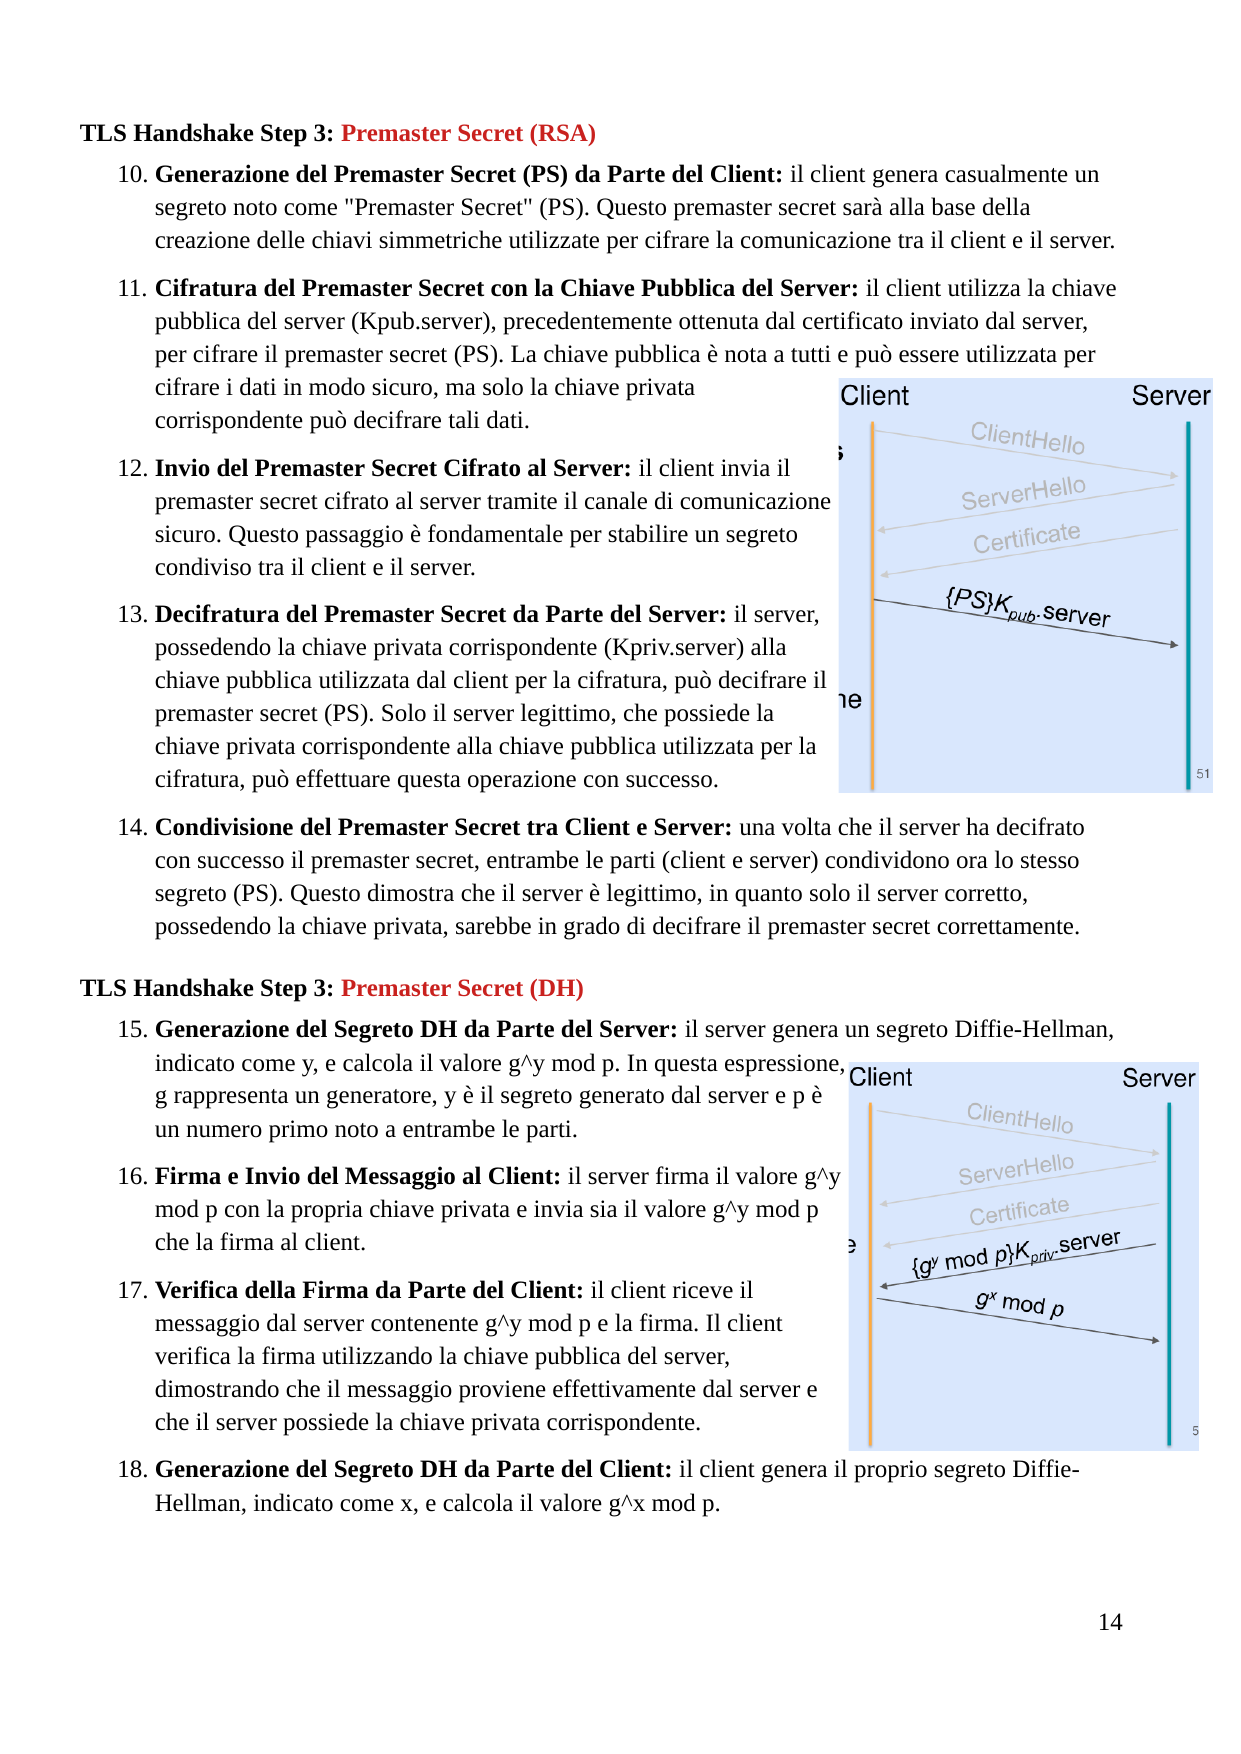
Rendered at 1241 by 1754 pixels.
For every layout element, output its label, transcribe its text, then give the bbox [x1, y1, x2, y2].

list Generazione del Premaster Secret (PS) da Parte del Client: il client genera casualmente un segreto noto come "Premaster Secret" (PS). Questo premaster secret sarà alla base della creazione delle chiavi simmetriche utilizzate per cifrare la comunicazione tra il client e il server. [117, 159, 1122, 254]
list Cifratura del Premaster Secret con la Chiave Pubblica del Server: il client utilizza la chiave pubblica del server (Kpub.server), precedentemente ottenuta dal certificato inviato dal server, per cifrare il premaster secret (PS). La chiave pubblica è nota a tutti e può essere utilizzata per cifrare i dati in modo sicuro, ma solo la chiave privata corrispondente può decifrare tali dati. [117, 273, 1122, 434]
picture [838, 378, 1213, 793]
list Verifica della Firma da Parte del Client: il client riceve il messaggio dal server contenente g^y mod p e la firma. Il client verifica la firma utilizzando la chiave pubblica del server, dimostrando che il messaggio proviene effettivamente dal server e che il server possiede la chiave privata corrispondente. [117, 1275, 848, 1436]
subtitle TLS Handshake Step 3: Premaster Secret (RSA) [79, 118, 1122, 147]
picture [848, 1062, 1199, 1451]
subtitle TLS Handshake Step 3: Premaster Secret (DH) [79, 973, 1122, 1002]
list Invio del Premaster Secret Cifrato al Server: il client invia il premaster secret cifrato al server tramite il canale di comunicazione sicuro. Questo passaggio è fondamentale per stabilire un segreto condiviso tra il client e il server. [117, 453, 838, 581]
list Firma e Invio del Messaggio al Client: il server firma il valore g^y mod p con la propria chiave privata e invia sia il valore g^y mod p che la firma al client. [117, 1161, 848, 1256]
list Generazione del Segreto DH da Parte del Client: il client genera il proprio segreto Diffie-Hellman, indicato come x, e calcola il valore g^x mod p. [117, 1454, 1122, 1516]
list Generazione del Segreto DH da Parte del Server: il server genera un segreto Diffie-Hellman, indicato come y, e calcola il valore g^y mod p. In questa espressione, g rappresenta un generatore, y è il segreto generato dal server e p è un numero primo noto a entrambe le parti. [117, 1014, 1122, 1142]
list Condivisione del Premaster Secret tra Client e Server: una volta che il server ha decifrato con successo il premaster secret, entrambe le parti (client e server) condividono ora lo stesso segreto (PS). Questo dimostra che il server è legittimo, in quanto solo il server corretto, possedendo la chiave privata, sarebbe in grado di decifrare il premaster secret correttamente. [117, 812, 1122, 940]
list Decifratura del Premaster Secret da Parte del Server: il server, possedendo la chiave privata corrispondente (Kpriv.server) alla chiave pubblica utilizzata dal client per la cifratura, può decifrare il premaster secret (PS). Solo il server legittimo, che possiede la chiave privata corrispondente alla chiave pubblica utilizzata per la cifratura, può effettuare questa operazione con successo. [117, 599, 838, 793]
